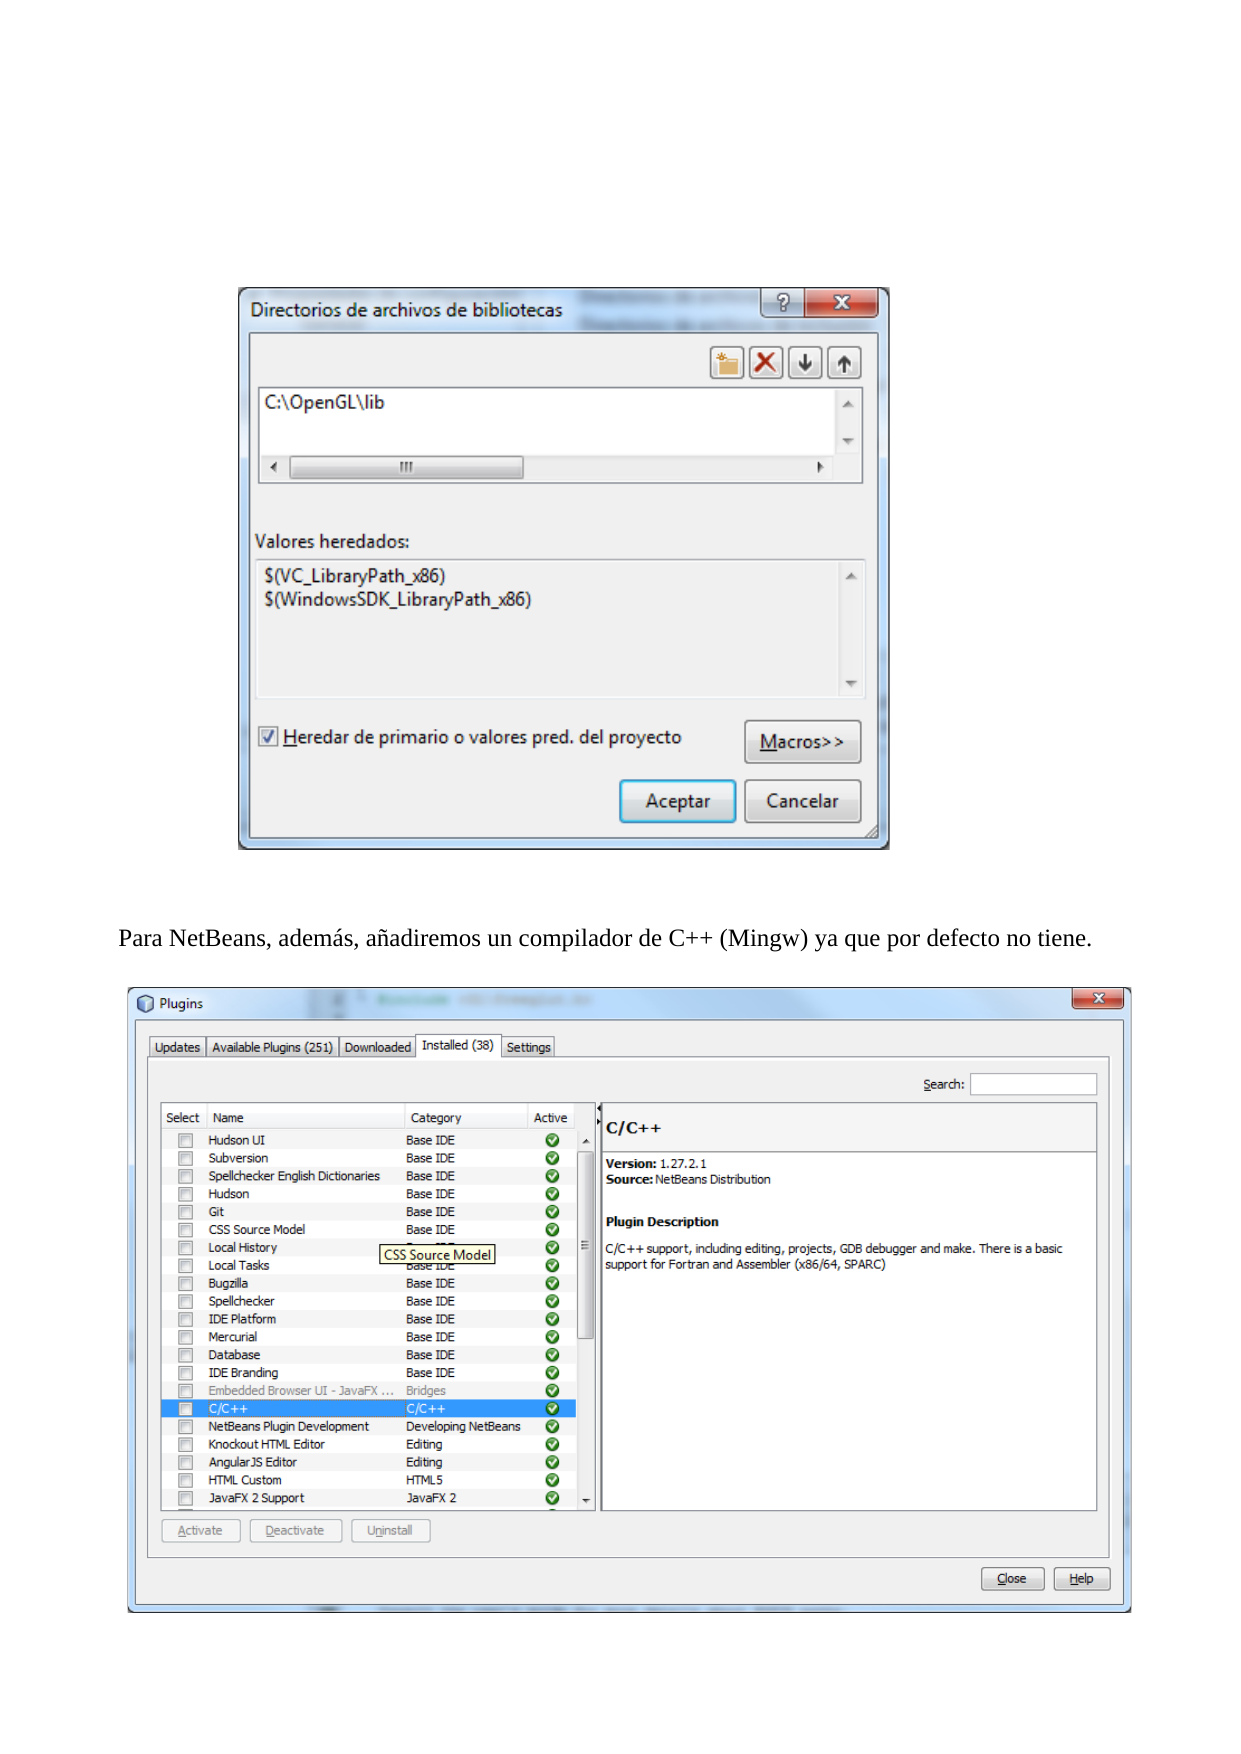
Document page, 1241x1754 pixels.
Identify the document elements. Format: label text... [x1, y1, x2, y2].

text Para NetBeans, además, añadiremos un compilador de C++ (Mingw) ya que por defecto no tiene. [118, 923, 1122, 952]
picture [238, 287, 890, 850]
picture [127, 987, 1132, 1613]
